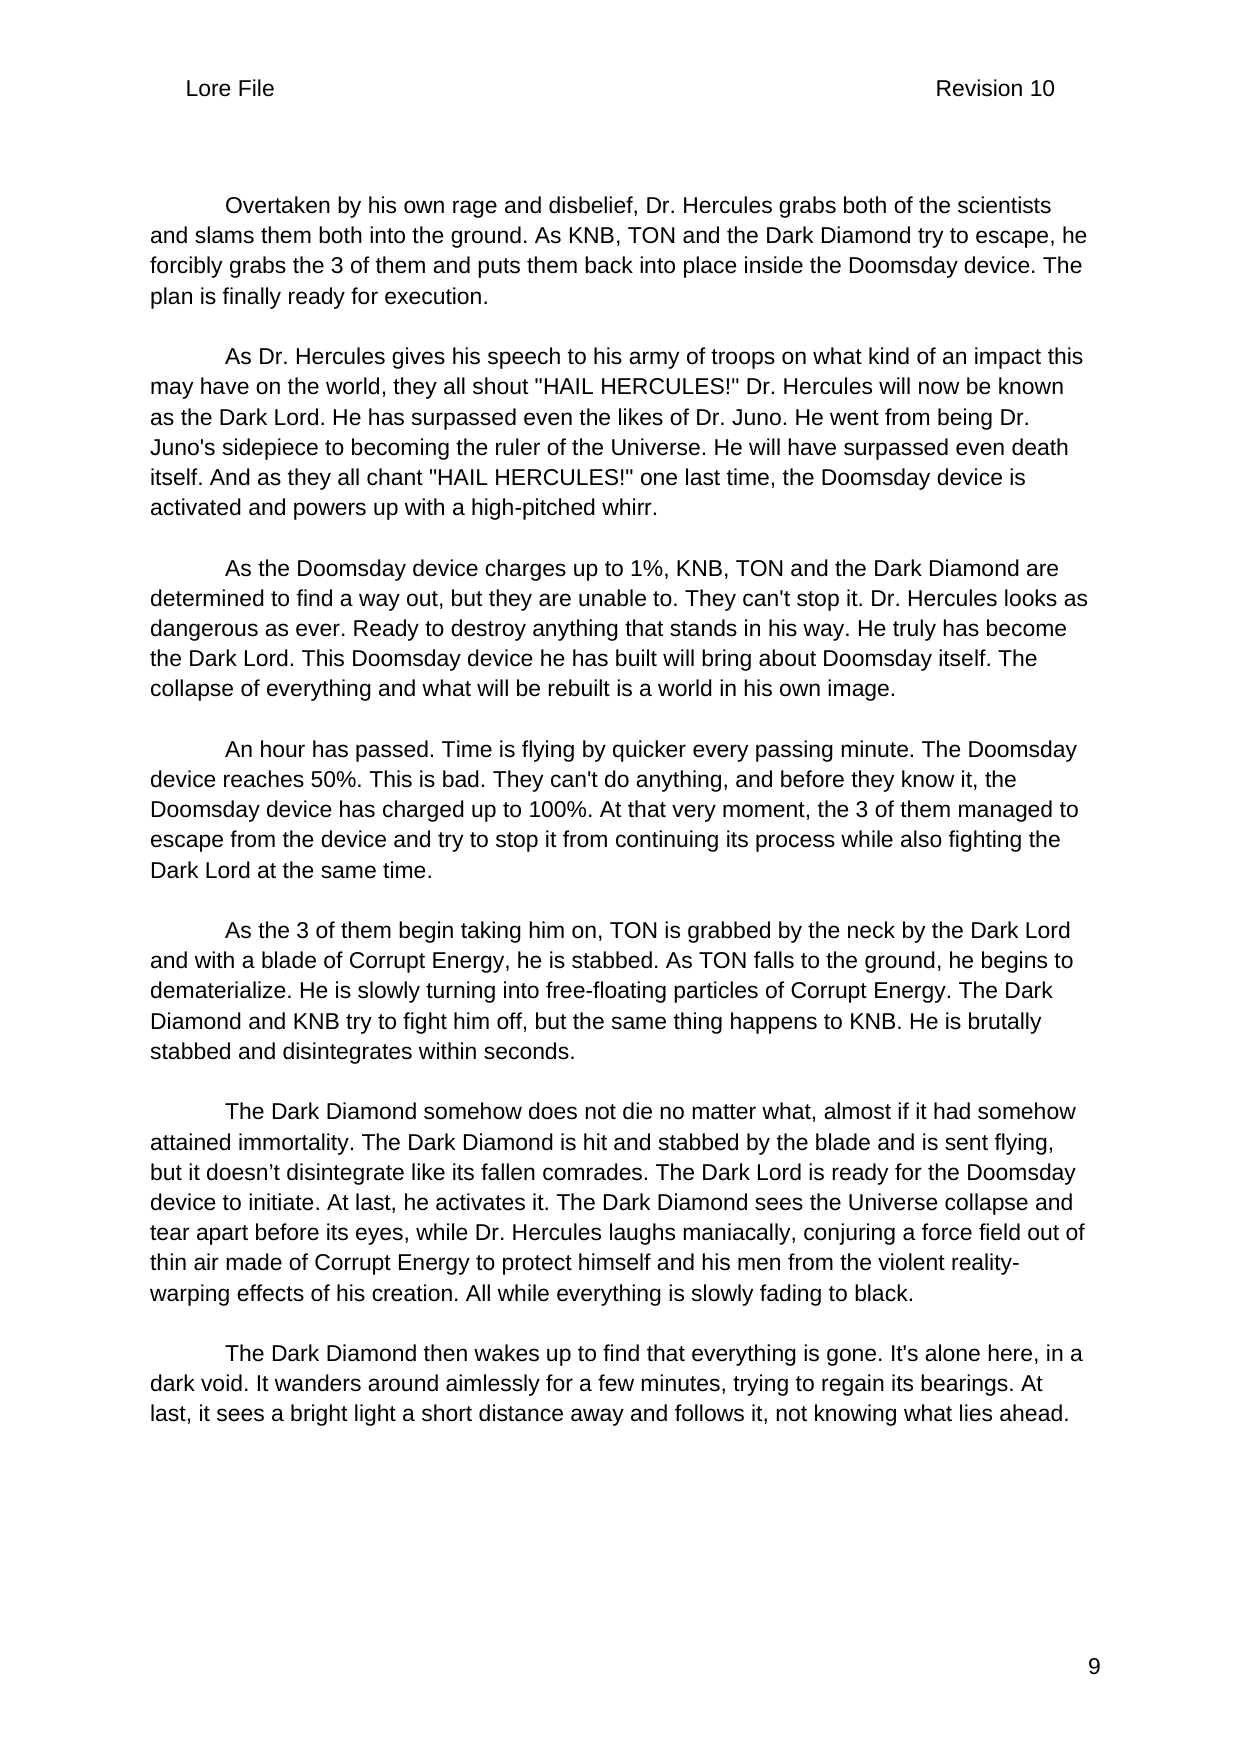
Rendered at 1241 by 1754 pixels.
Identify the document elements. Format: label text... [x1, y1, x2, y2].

text An hour has passed. Time is flying by quicker every passing minute. The Doomsday device reaches 50%. This is bad. They can't do anything, and before they know it, the Doomsday device has charged up to 100%. At that very moment, the 3 of them managed to escape from the device and try to stop it from continuing its process while also fighting the Dark Lord at the same time. [150, 736, 1090, 883]
text As the Doomsday device charges up to 1%, KNB, TON and the Dark Diamond are determined to find a way out, but they are unable to. They can't stop it. Dr. Hercules looks as dangerous as ever. Ready to destroy anything that stands in his way. He truly has become the Dark Lord. This Doomsday device he has built will bring about Doomsday itself. The collapse of everything and what will be rebuilt is a world in his own image. [150, 554, 1090, 702]
text Overtaken by his own rage and disbelief, Dr. Hercules grabs both of the scientists and slams them both into the ground. As KNB, TON and the Dark Diamond try to escape, he forcibly grabs the 3 of them and puts them back into place inside the Doomsday device. The plan is finally ready for execution. [150, 192, 1090, 309]
text As Dr. Hercules gives his speech to his army of troops on what kind of an impact this may have on the world, they all shout "HAIL HERCULES!" Dr. Hercules will now be known as the Dark Lord. He has surpassed even the likes of Dr. Juno. He went from being Dr. Juno's sidepiece to becoming the ruler of the Universe. He will have surpassed even death itself. And as they all chant "HAIL HERCULES!" one last time, the Doomsday device is activated and powers up with a high-pitched whirr. [150, 343, 1090, 520]
text The Dark Diamond somehow does not die no matter what, almost if it had somehow attained immortality. The Dark Diamond is hit and stabbed by the blade and is sent flying, but it doesn’t disintegrate like its fallen comrades. The Dark Lord is ready for the Doomsday device to initiate. At last, he activates it. The Dark Diamond sees the Universe collapse and tear apart before its eyes, while Dr. Hercules laughs maniacally, conjuring a force field out of thin air made of Corrupt Energy to protect himself and his men from the violent reality-warping effects of his creation. All while everything is slowly fading to black. [150, 1098, 1090, 1306]
text As the 3 of them begin taking him on, TON is grabbed by the neck by the Dark Lord and with a blade of Corrupt Energy, he is stabbed. As TON falls to the ground, he begins to dematerialize. He is slowly turning into free-floating particles of Corrupt Energy. The Dark Diamond and KNB try to fight him off, but the same thing happens to KNB. He is brutally stabbed and disintegrates within seconds. [150, 917, 1090, 1064]
text The Dark Diamond then wakes up to find that everything is gone. It's alone here, in a dark void. It wanders around aimlessly for a few minutes, trying to regain its bearings. At last, it sees a bright light a short distance away and follows it, not knowing what lies ahead. [150, 1340, 1090, 1427]
